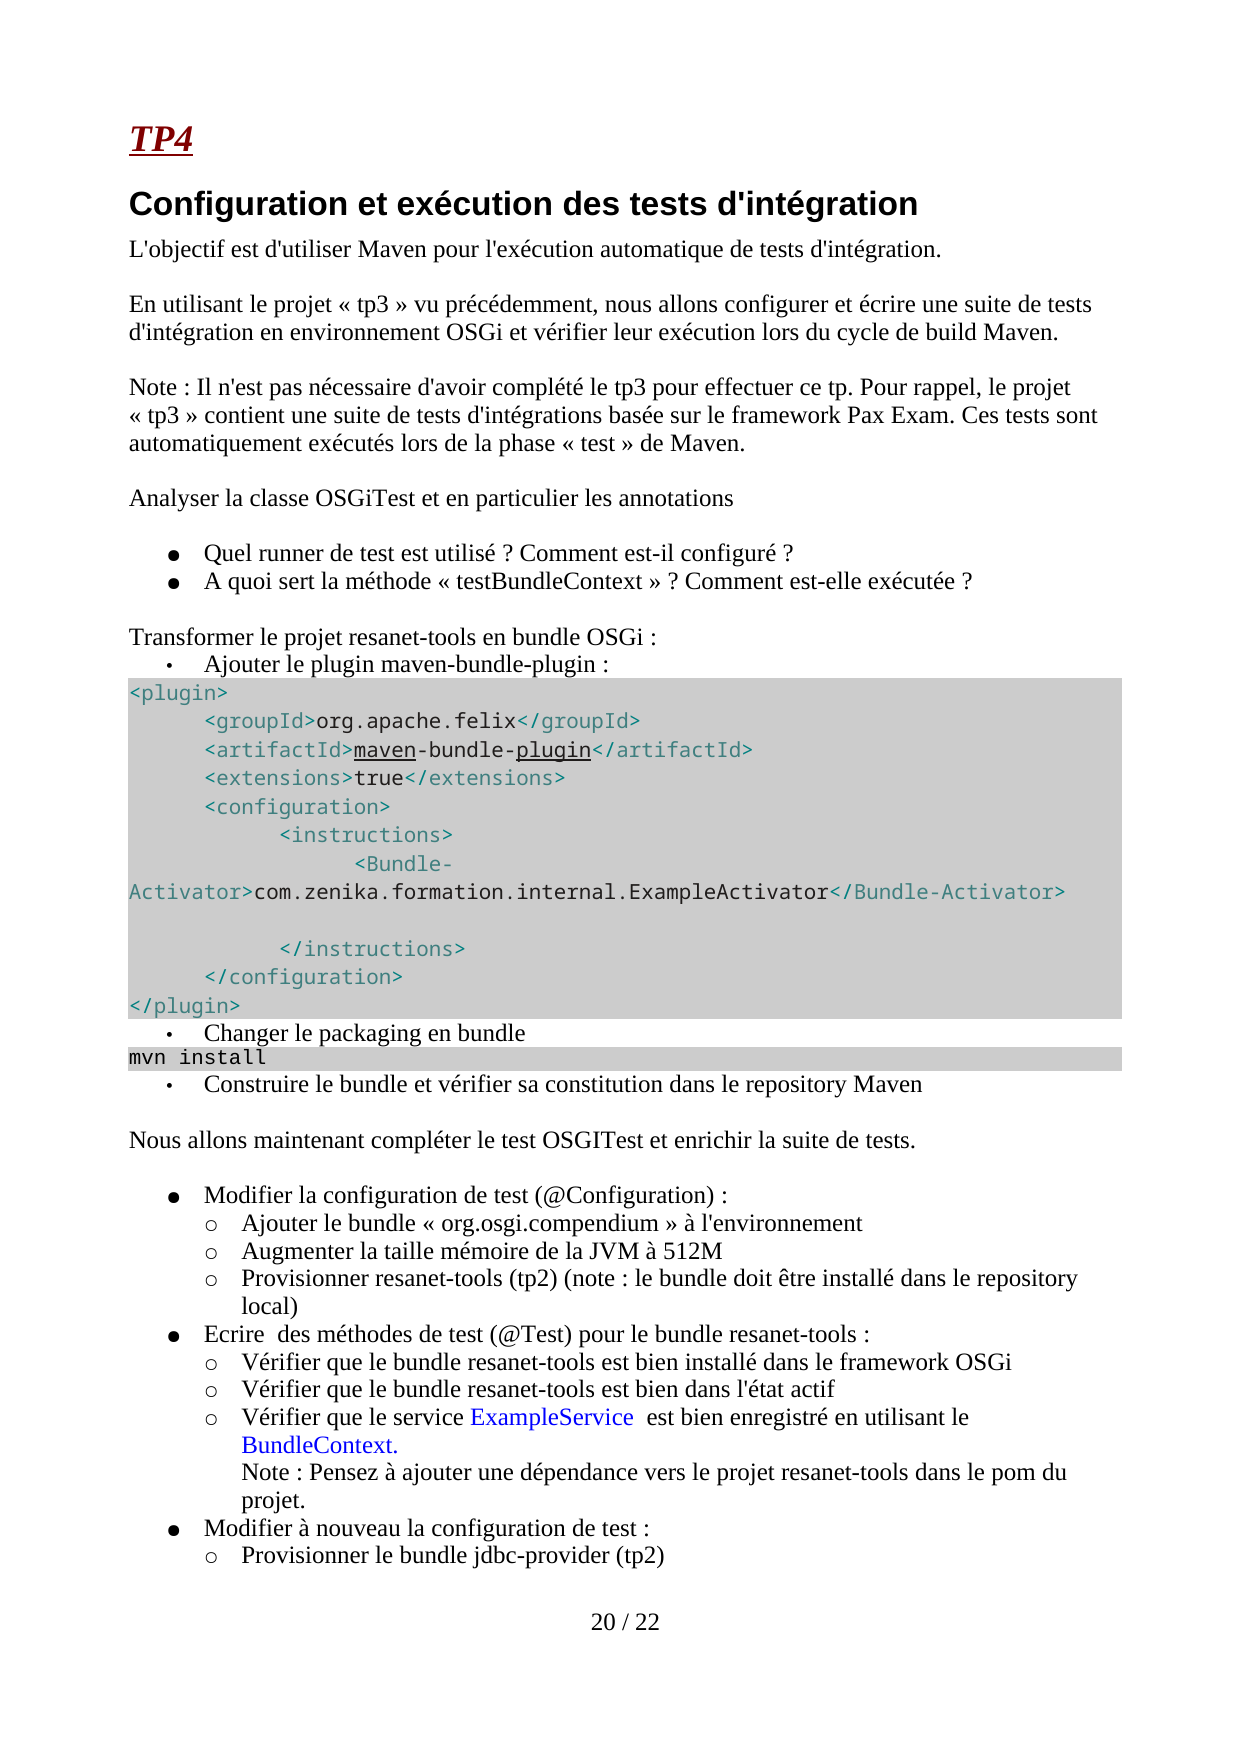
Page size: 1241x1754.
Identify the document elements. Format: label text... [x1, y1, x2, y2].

subtitle Configuration et exécution des tests d'intégration [128, 185, 1122, 222]
text <Bundle-Activator>com.zenika.formation.internal.ExampleActivator</Bundle-Activator> [128, 849, 1122, 934]
list Vérifier que le service ExampleService est bien enregistré en utilisant le BundleContext. Note : Pensez à ajouter une dépendance vers le projet resanet-tools dans le pom du projet. [203, 1403, 1122, 1514]
text En utilisant le projet « tp3 » vu précédemment, nous allons configurer et écrire une suite de tests d'intégration en environnement OSGi et vérifier leur exécution lors du cycle de build Maven. [128, 290, 1122, 373]
list Construire le bundle et vérifier sa constitution dans le repository Maven [166, 1071, 1122, 1098]
text Transformer le projet resanet-tools en bundle OSGi : [128, 623, 1122, 650]
list Modifier la configuration de test (@Configuration) : [166, 1181, 1122, 1209]
text L'objectif est d'utiliser Maven pour l'exécution automatique de tests d'intégration. [128, 235, 1122, 262]
text <configuration> [128, 792, 1122, 820]
text </configuration> [128, 962, 1122, 991]
list Provisionner le bundle jdbc-provider (tp2) [203, 1542, 1122, 1569]
text <extensions>true</extensions> [128, 763, 1122, 792]
text <artifactId>maven-bundle-plugin</artifactId> [128, 735, 1122, 763]
list A quoi sert la méthode « testBundleContext » ? Comment est-elle exécutée ? [166, 567, 1122, 595]
list Quel runner de test est utilisé ? Comment est-il configuré ? [166, 539, 1122, 567]
list Ajouter le plugin maven-bundle-plugin : [166, 650, 1122, 678]
list Augmenter la taille mémoire de la JVM à 512M [203, 1237, 1122, 1264]
text <plugin> [128, 678, 1122, 706]
text Analyser la classe OSGiTest et en particulier les annotations [128, 484, 1122, 512]
text Note : Il n'est pas nécessaire d'avoir complété le tp3 pour effectuer ce tp. Pour rappel, le projet « tp3 » contient une suite de tests d'intégrations basée sur le framework Pax Exam. Ces tests sont automatiquement exécutés lors de la phase « test » de Maven. [128, 373, 1122, 456]
text mvn install [128, 1047, 1122, 1071]
list Provisionner resanet-tools (tp2) (note : le bundle doit être installé dans le repository local) [203, 1264, 1122, 1320]
text <instructions> [128, 820, 1122, 849]
list Vérifier que le bundle resanet-tools est bien dans l'état actif [203, 1375, 1122, 1403]
list Vérifier que le bundle resanet-tools est bien installé dans le framework OSGi [203, 1348, 1122, 1375]
list Ajouter le bundle « org.osgi.compendium » à l'environnement [203, 1209, 1122, 1237]
list Ecrire des méthodes de test (@Test) pour le bundle resanet-tools : [166, 1320, 1122, 1348]
text <groupId>org.apache.felix</groupId> [128, 706, 1122, 735]
list Changer le packaging en bundle [166, 1019, 1122, 1047]
text Nous allons maintenant compléter le test OSGITest et enrichir la suite de tests. [128, 1126, 1122, 1154]
text </instructions> [128, 934, 1122, 962]
text TP4 [128, 118, 1122, 160]
list Modifier à nouveau la configuration de test : [166, 1514, 1122, 1542]
text </plugin> [128, 991, 1122, 1019]
